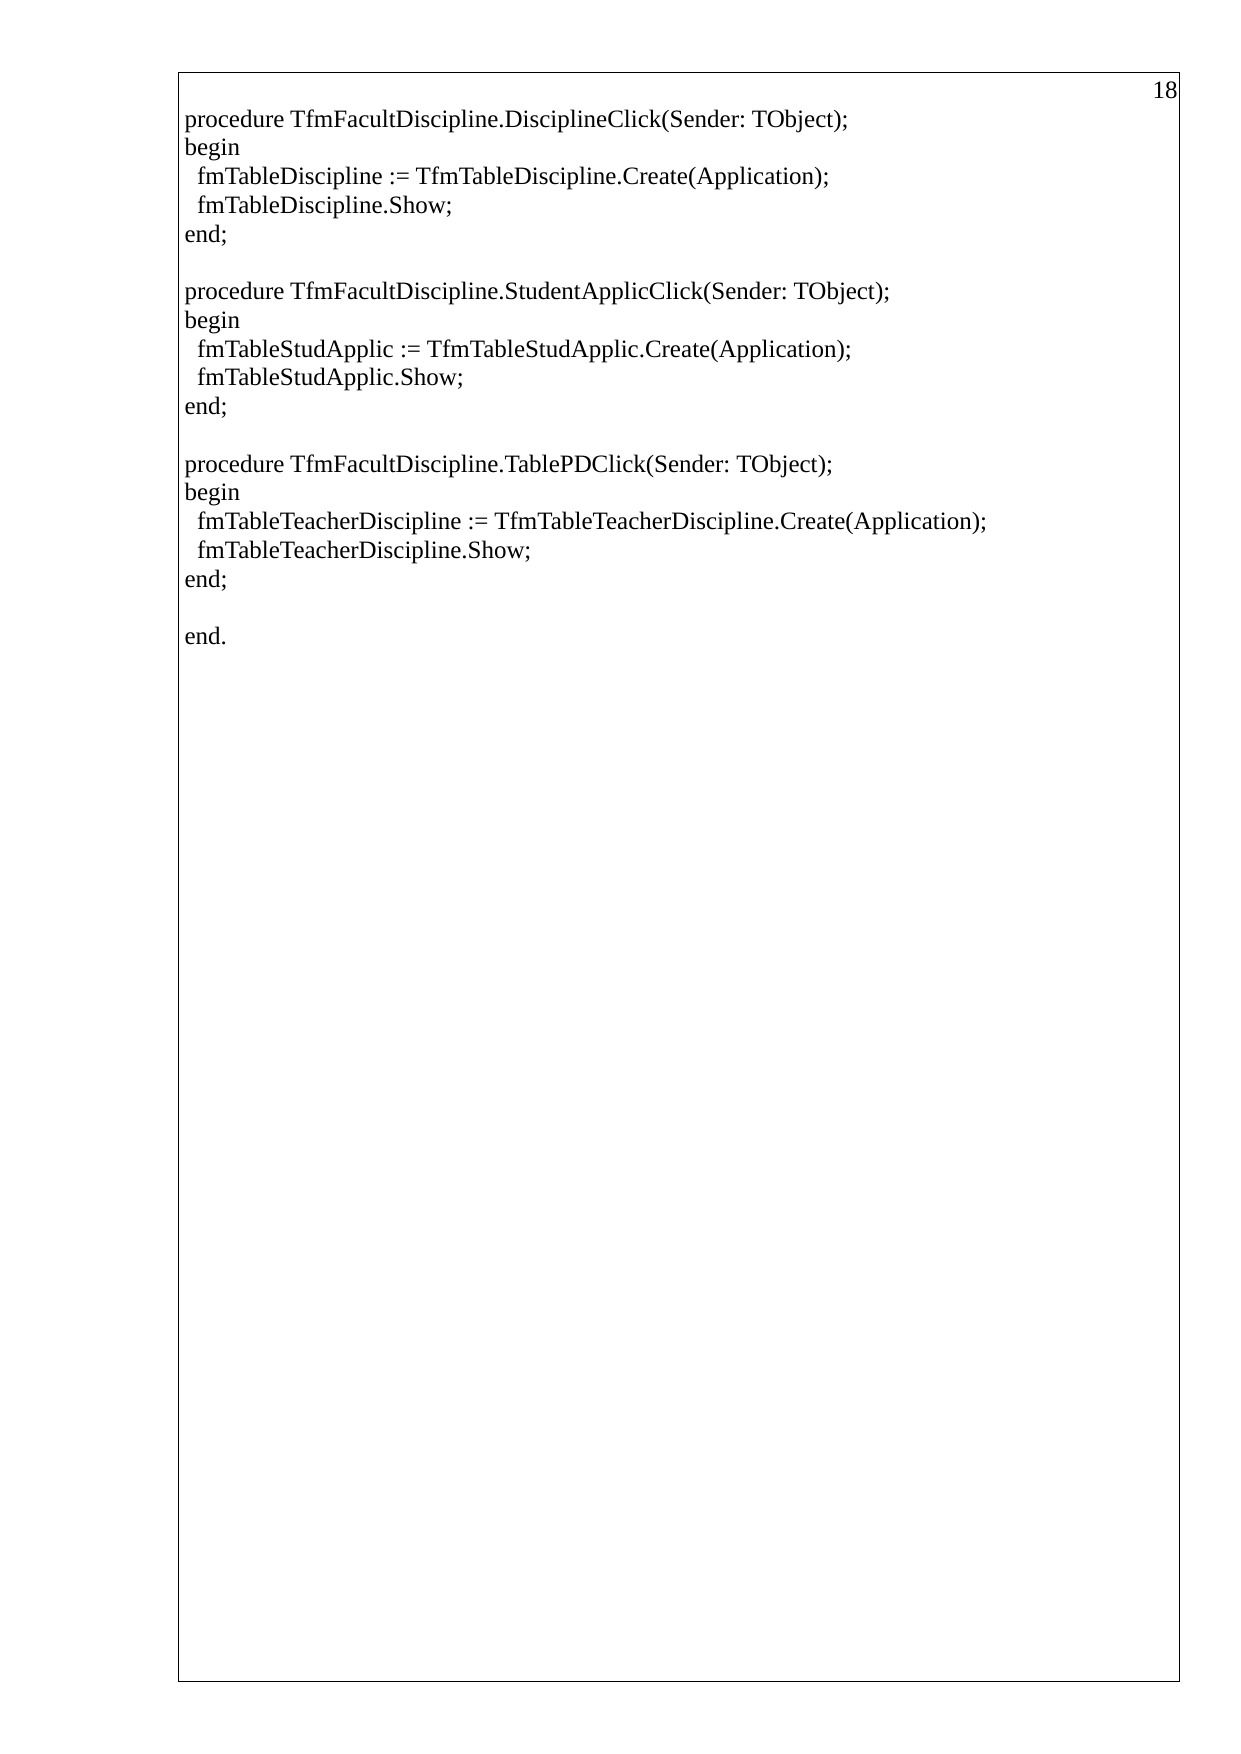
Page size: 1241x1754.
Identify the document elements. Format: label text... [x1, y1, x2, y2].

text begin [184, 305, 1174, 334]
text fmTableStudApplic := TfmTableStudApplic.Create(Application); [184, 334, 1174, 362]
text fmTableDiscipline.Show; [184, 190, 1174, 219]
text procedure TfmFacultDiscipline.DisciplineClick(Sender: TObject); [184, 104, 1174, 132]
text fmTableDiscipline := TfmTableDiscipline.Create(Application); [184, 161, 1174, 190]
text end; [184, 391, 1174, 420]
text end. [184, 621, 1174, 650]
text begin [184, 132, 1174, 161]
text end; [184, 564, 1174, 592]
text end; [184, 219, 1174, 247]
text fmTableStudApplic.Show; [184, 362, 1174, 391]
text begin [184, 477, 1174, 506]
text fmTableTeacherDiscipline.Show; [184, 535, 1174, 564]
text fmTableTeacherDiscipline := TfmTableTeacherDiscipline.Create(Application); [184, 506, 1174, 535]
text procedure TfmFacultDiscipline.StudentApplicClick(Sender: TObject); [184, 276, 1174, 305]
text procedure TfmFacultDiscipline.TablePDClick(Sender: TObject); [184, 449, 1174, 477]
